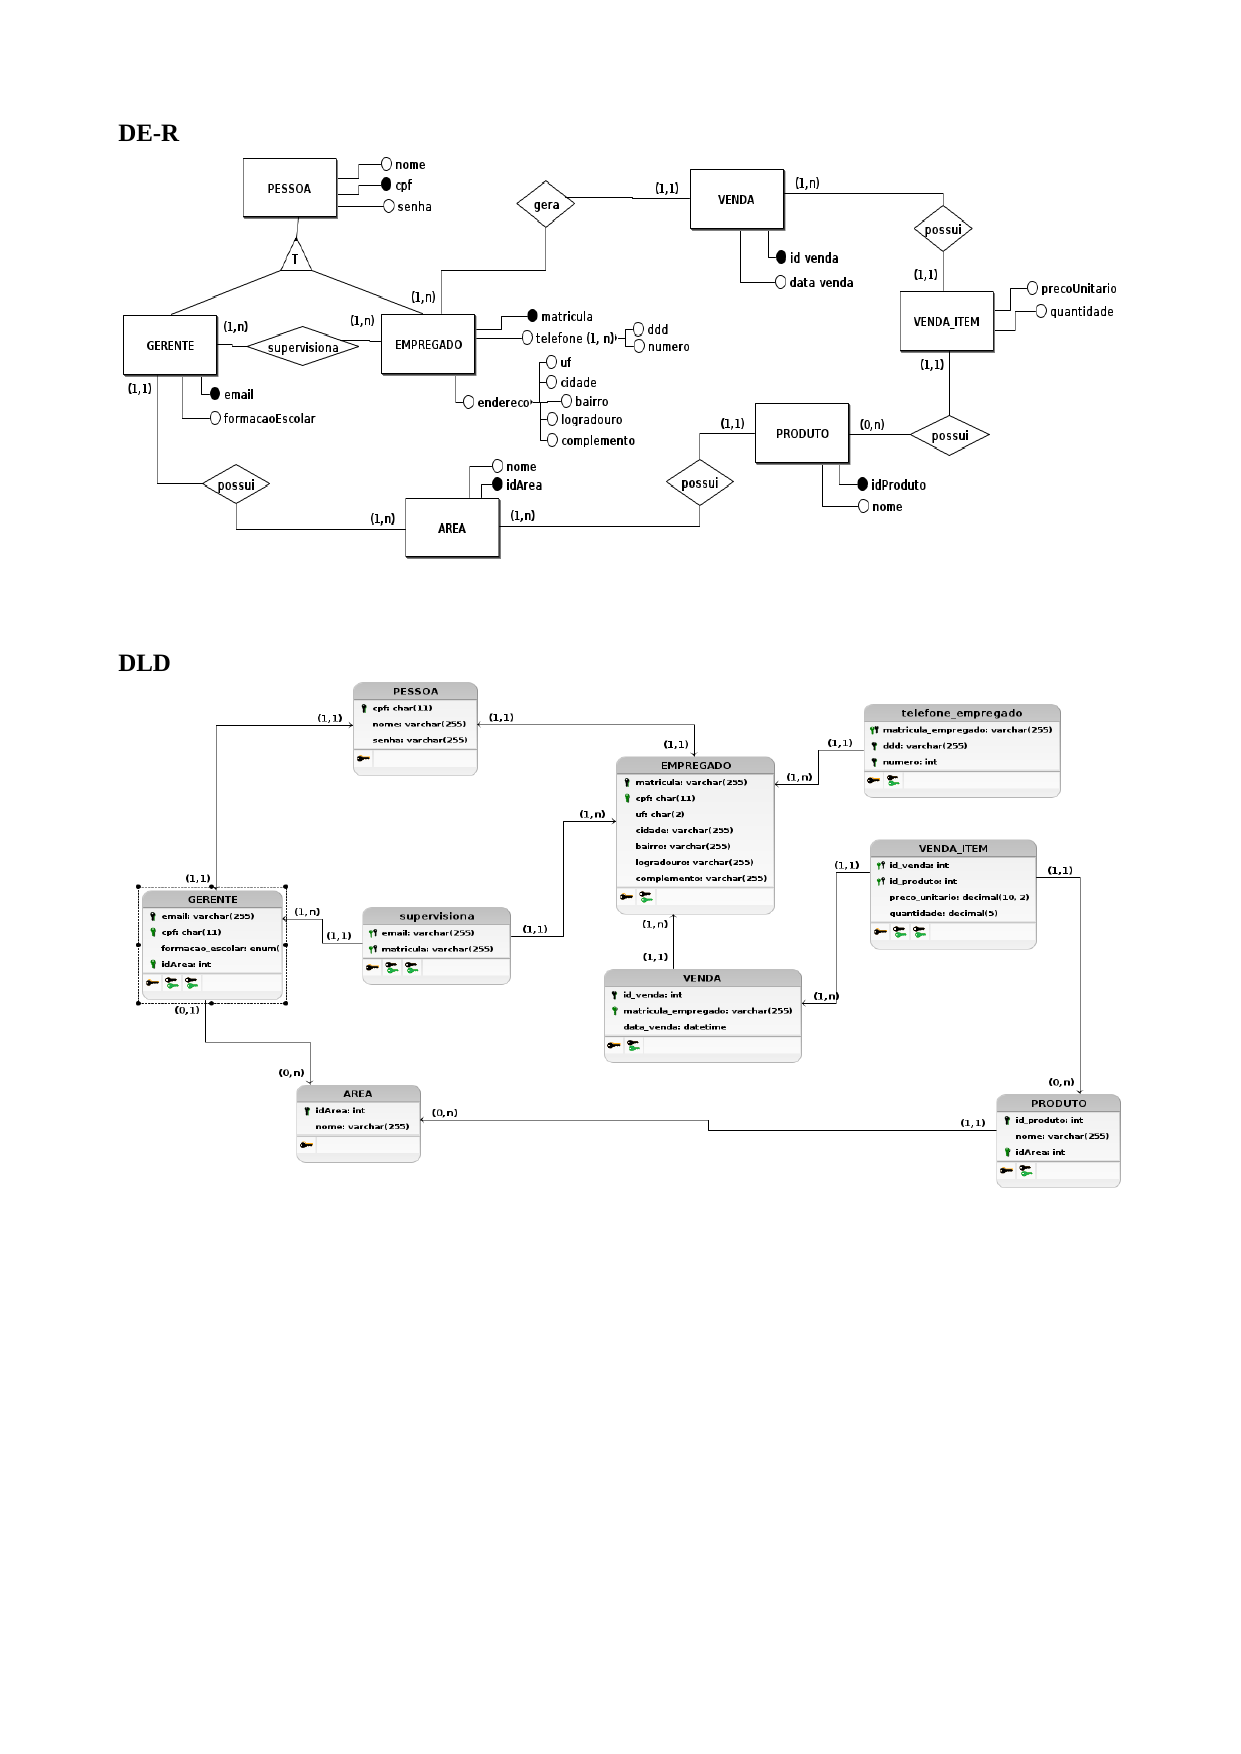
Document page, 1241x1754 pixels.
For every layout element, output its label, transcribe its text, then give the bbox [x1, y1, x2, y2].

picture [118, 676, 1123, 1190]
text DLD [118, 648, 1122, 676]
text DE-R [118, 118, 1122, 146]
picture [118, 146, 1123, 562]
